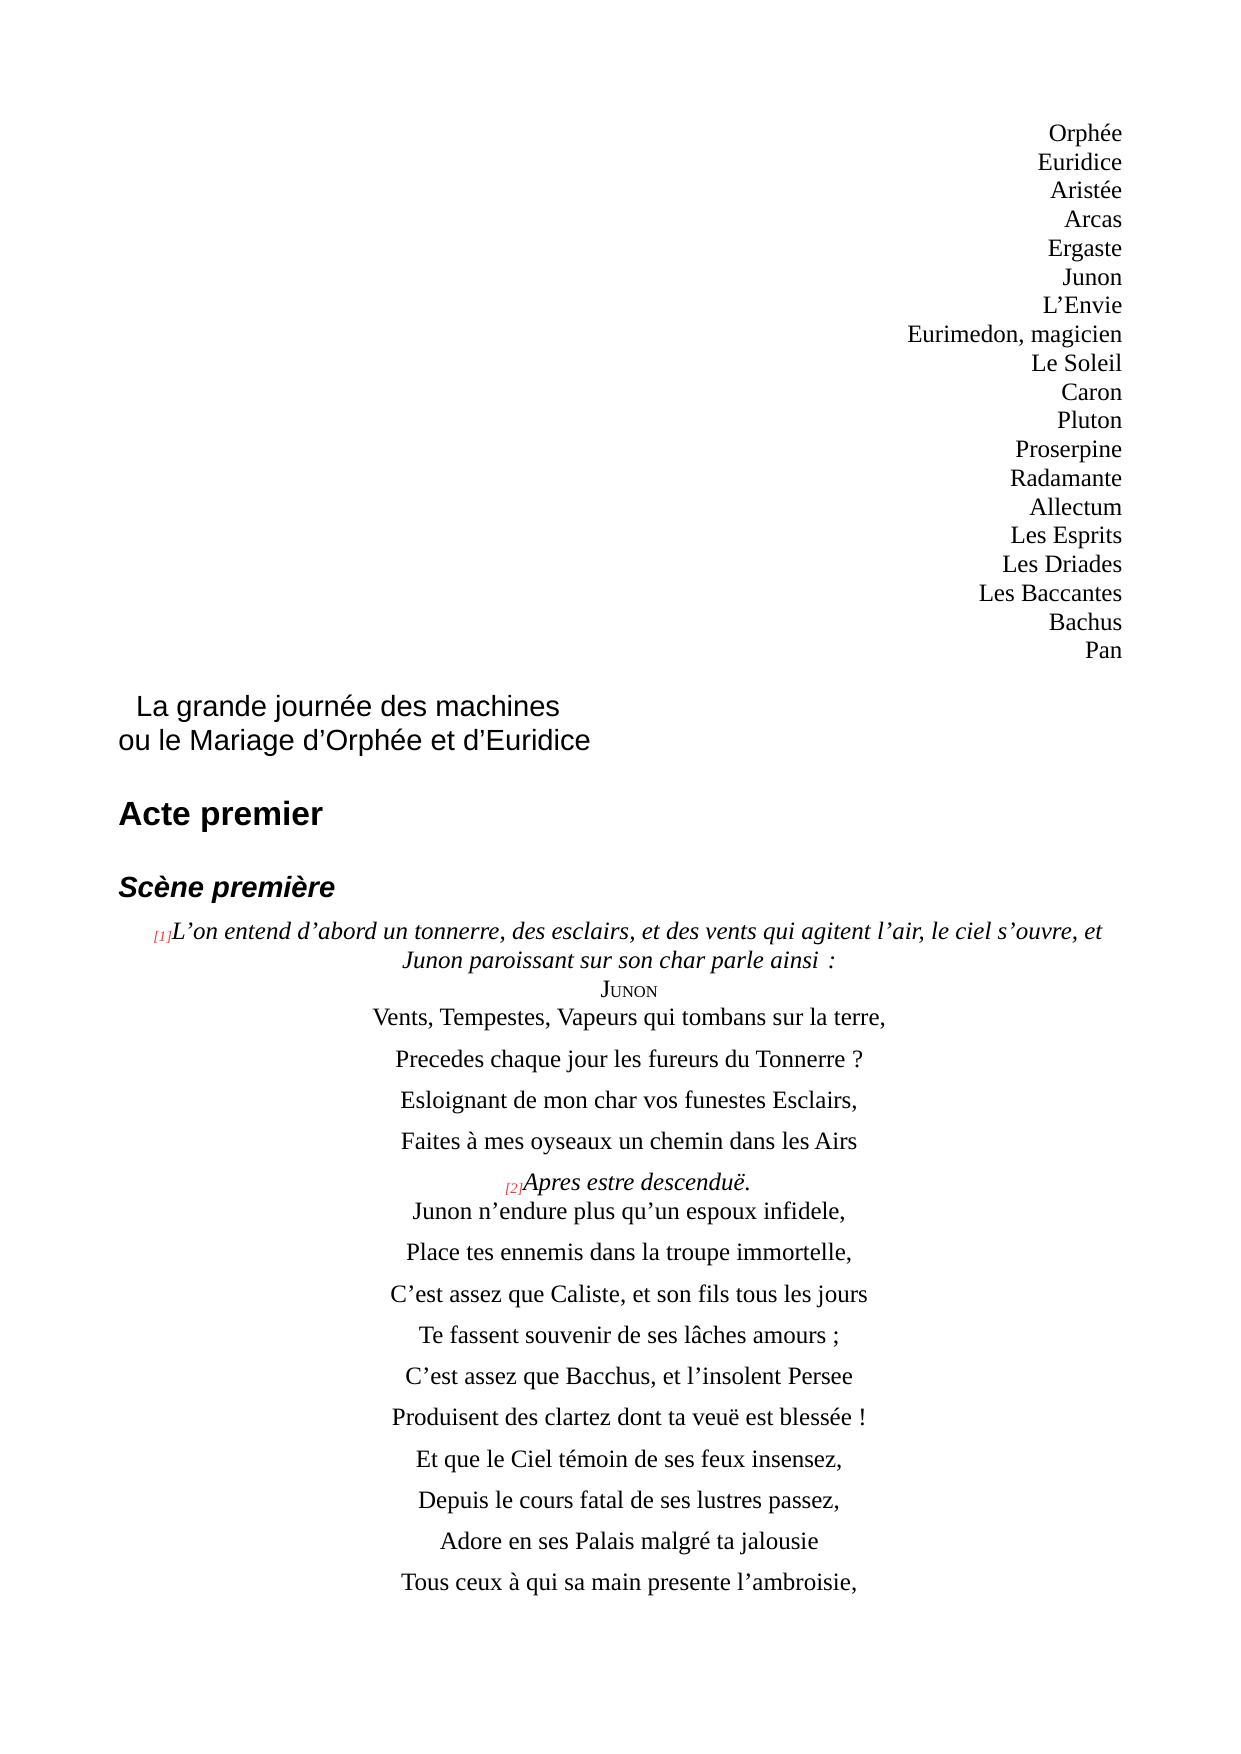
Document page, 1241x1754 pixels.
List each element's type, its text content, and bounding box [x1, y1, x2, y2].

text Faites à mes oyseaux un chemin dans les Airs [118, 1126, 1122, 1155]
text Pan [177, 636, 1122, 664]
text Le Soleil [177, 348, 1122, 377]
text Esloignant de mon char vos funestes Esclairs, [118, 1085, 1122, 1114]
text Euridice [177, 147, 1122, 176]
text Depuis le cours fatal de ses lustres passez, [118, 1485, 1122, 1514]
text L’Envie [177, 291, 1122, 319]
text Junon [177, 262, 1122, 291]
subtitle Scène première [118, 870, 1122, 904]
text Les Driades [177, 549, 1122, 578]
text Eurimedon, magicien [177, 319, 1122, 348]
text Precedes chaque jour les fureurs du Tonnerre ? [118, 1044, 1122, 1072]
subtitle La grande journée des machines ou le Mariage d’Orphée et d’Euridice [118, 689, 1122, 756]
text Orphée [177, 118, 1122, 147]
text Pluton [177, 406, 1122, 434]
text Les Esprits [177, 521, 1122, 549]
text Ergaste [177, 233, 1122, 262]
text Bachus [177, 607, 1122, 636]
text Place tes ennemis dans la troupe immortelle, [118, 1237, 1122, 1266]
text Proserpine [177, 434, 1122, 463]
text Adore en ses Palais malgré ta jalousie [118, 1526, 1122, 1555]
text Allectum [177, 492, 1122, 521]
text [2]Apres estre descenduë. [118, 1167, 1122, 1196]
text Vents, Tempestes, Vapeurs qui tombans sur la terre, [118, 1002, 1122, 1031]
text Junon n’endure plus qu’un espoux infidele, [118, 1196, 1122, 1225]
subtitle Acte premier [118, 794, 1122, 833]
text [1]L’on entend d’abord un tonnerre, des esclairs, et des vents qui agitent l’air, le ciel s’ouvre, et Junon paroissant sur son char parle ainsi : [118, 916, 1122, 974]
text C’est assez que Caliste, et son fils tous les jours [118, 1279, 1122, 1307]
text Aristée [177, 176, 1122, 204]
text Radamante [177, 463, 1122, 492]
text Junon [118, 974, 1122, 1002]
text Te fassent souvenir de ses lâches amours ; [118, 1320, 1122, 1349]
text Produisent des clartez dont ta veuë est blessée ! [118, 1402, 1122, 1431]
text Les Baccantes [177, 578, 1122, 607]
text Caron [177, 377, 1122, 406]
text Et que le Ciel témoin de ses feux insensez, [118, 1444, 1122, 1472]
text Tous ceux à qui sa main presente l’ambroisie, [118, 1567, 1122, 1596]
text C’est assez que Bacchus, et l’insolent Persee [118, 1361, 1122, 1390]
text Arcas [177, 204, 1122, 233]
